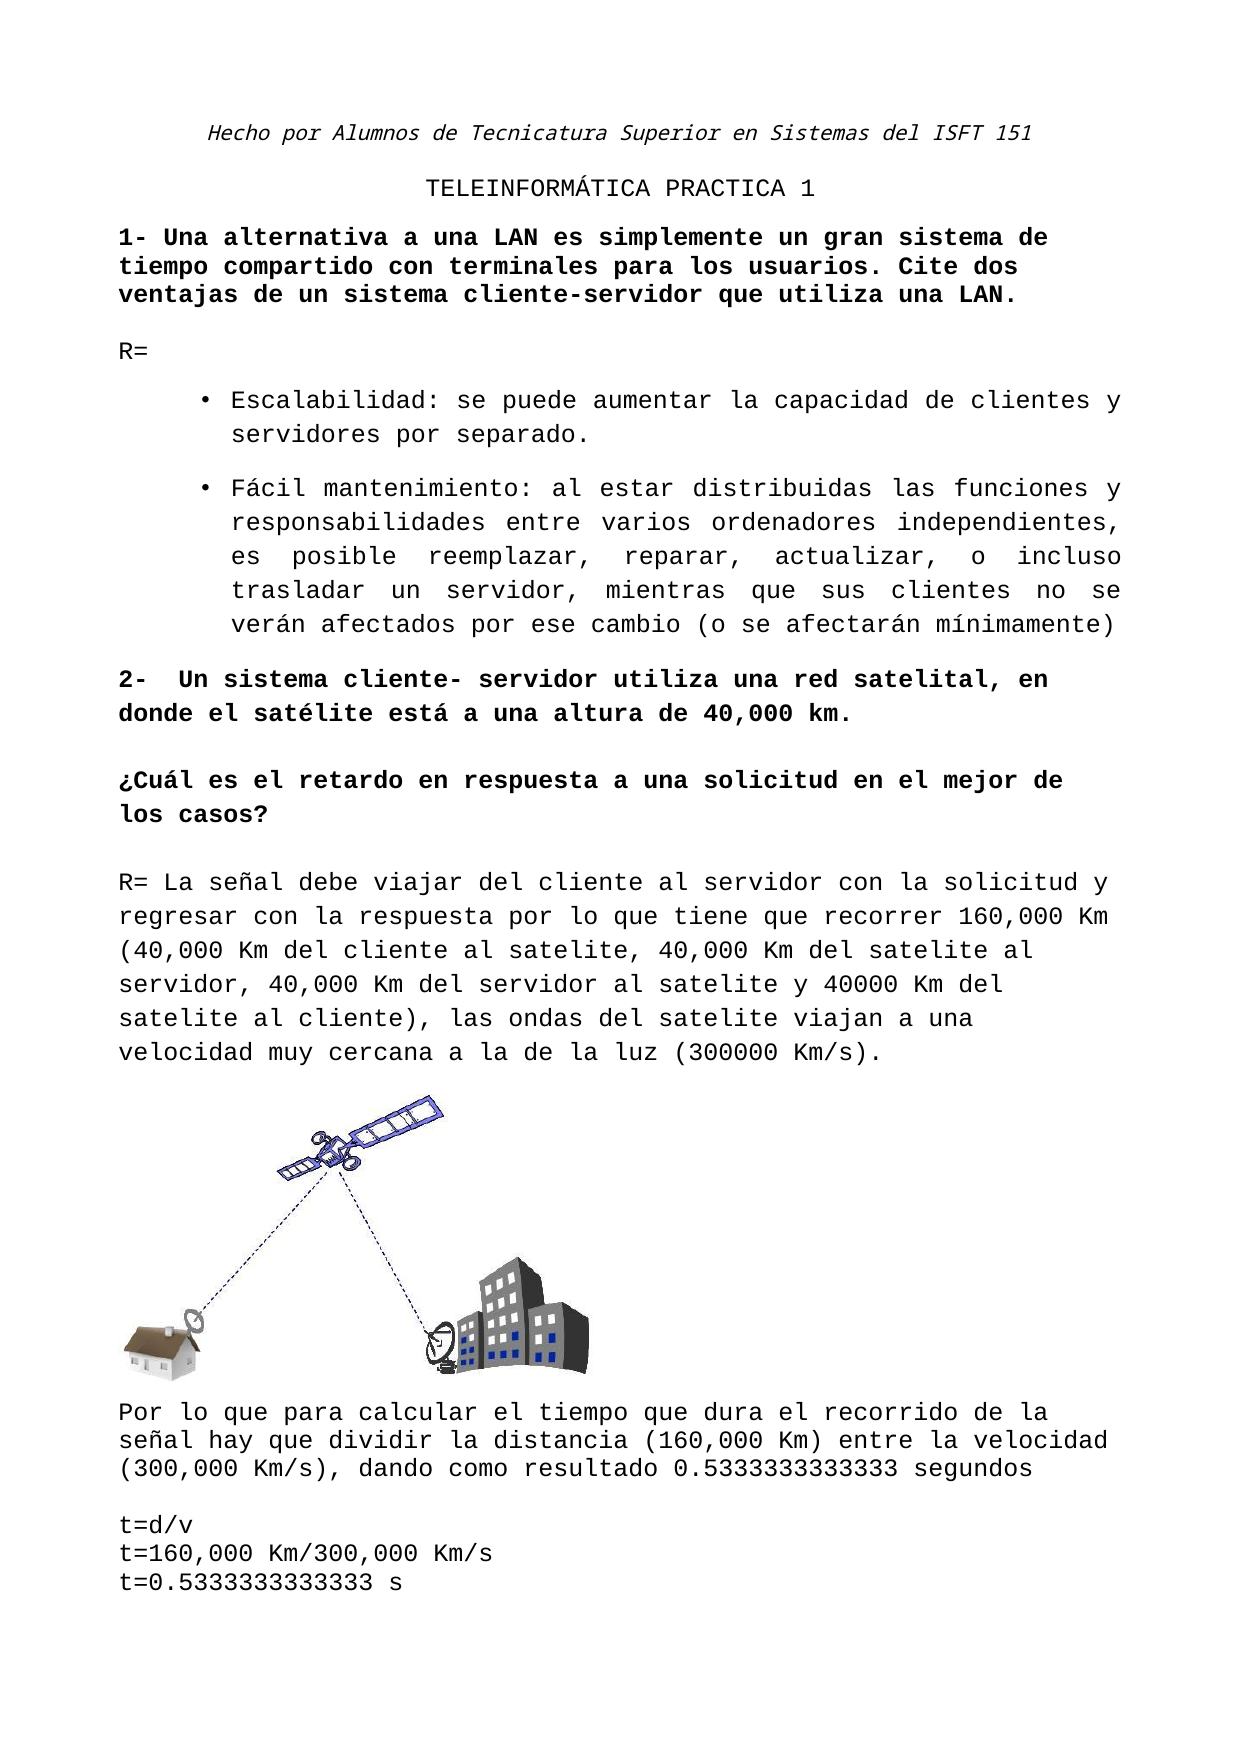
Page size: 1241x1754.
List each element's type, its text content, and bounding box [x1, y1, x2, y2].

text 1- Una alternativa a una LAN es simplemente un gran sistema de tiempo compartido con terminales para los usuarios. Cite dos ventajas de un sistema cliente-servidor que utiliza una LAN. R= [118, 225, 1122, 367]
text TELEINFORMÁTICA PRACTICA 1 [118, 176, 1122, 204]
picture [118, 1094, 619, 1399]
text 2- Un sistema cliente- servidor utiliza una red satelital, en donde el satélite está a una altura de 40,000 km. ¿Cuál es el retardo en respuesta a una solicitud en el mejor de los casos? R= La señal debe viajar del cliente al servidor con la solicitud y regresar con la respuesta por lo que tiene que recorrer 160,000 Km (40,000 Km del cliente al satelite, 40,000 Km del satelite al servidor, 40,000 Km del servidor al satelite y 40000 Km del satelite al cliente), las ondas del satelite viajan a una velocidad muy cercana a la de la luz (300000 Km/s). [118, 666, 1122, 1068]
text Por lo que para calcular el tiempo que dura el recorrido de la señal hay que dividir la distancia (160,000 Km) entre la velocidad (300,000 Km/s), dando como resultado 0.5333333333333 segundos t=d/v t=160,000 Km/300,000 Km/s t=0.5333333333333 s [118, 1399, 1122, 1597]
list Fácil mantenimiento: al estar distribuidas las funciones y responsabilidades entre varios ordenadores independientes, es posible reemplazar, reparar, actualizar, o incluso trasladar un servidor, mientras que sus clientes no se verán afectados por ese cambio (o se afectarán mínimamente) [201, 476, 1122, 640]
list Escalabilidad: se puede aumentar la capacidad de clientes y servidores por separado. [201, 387, 1122, 449]
